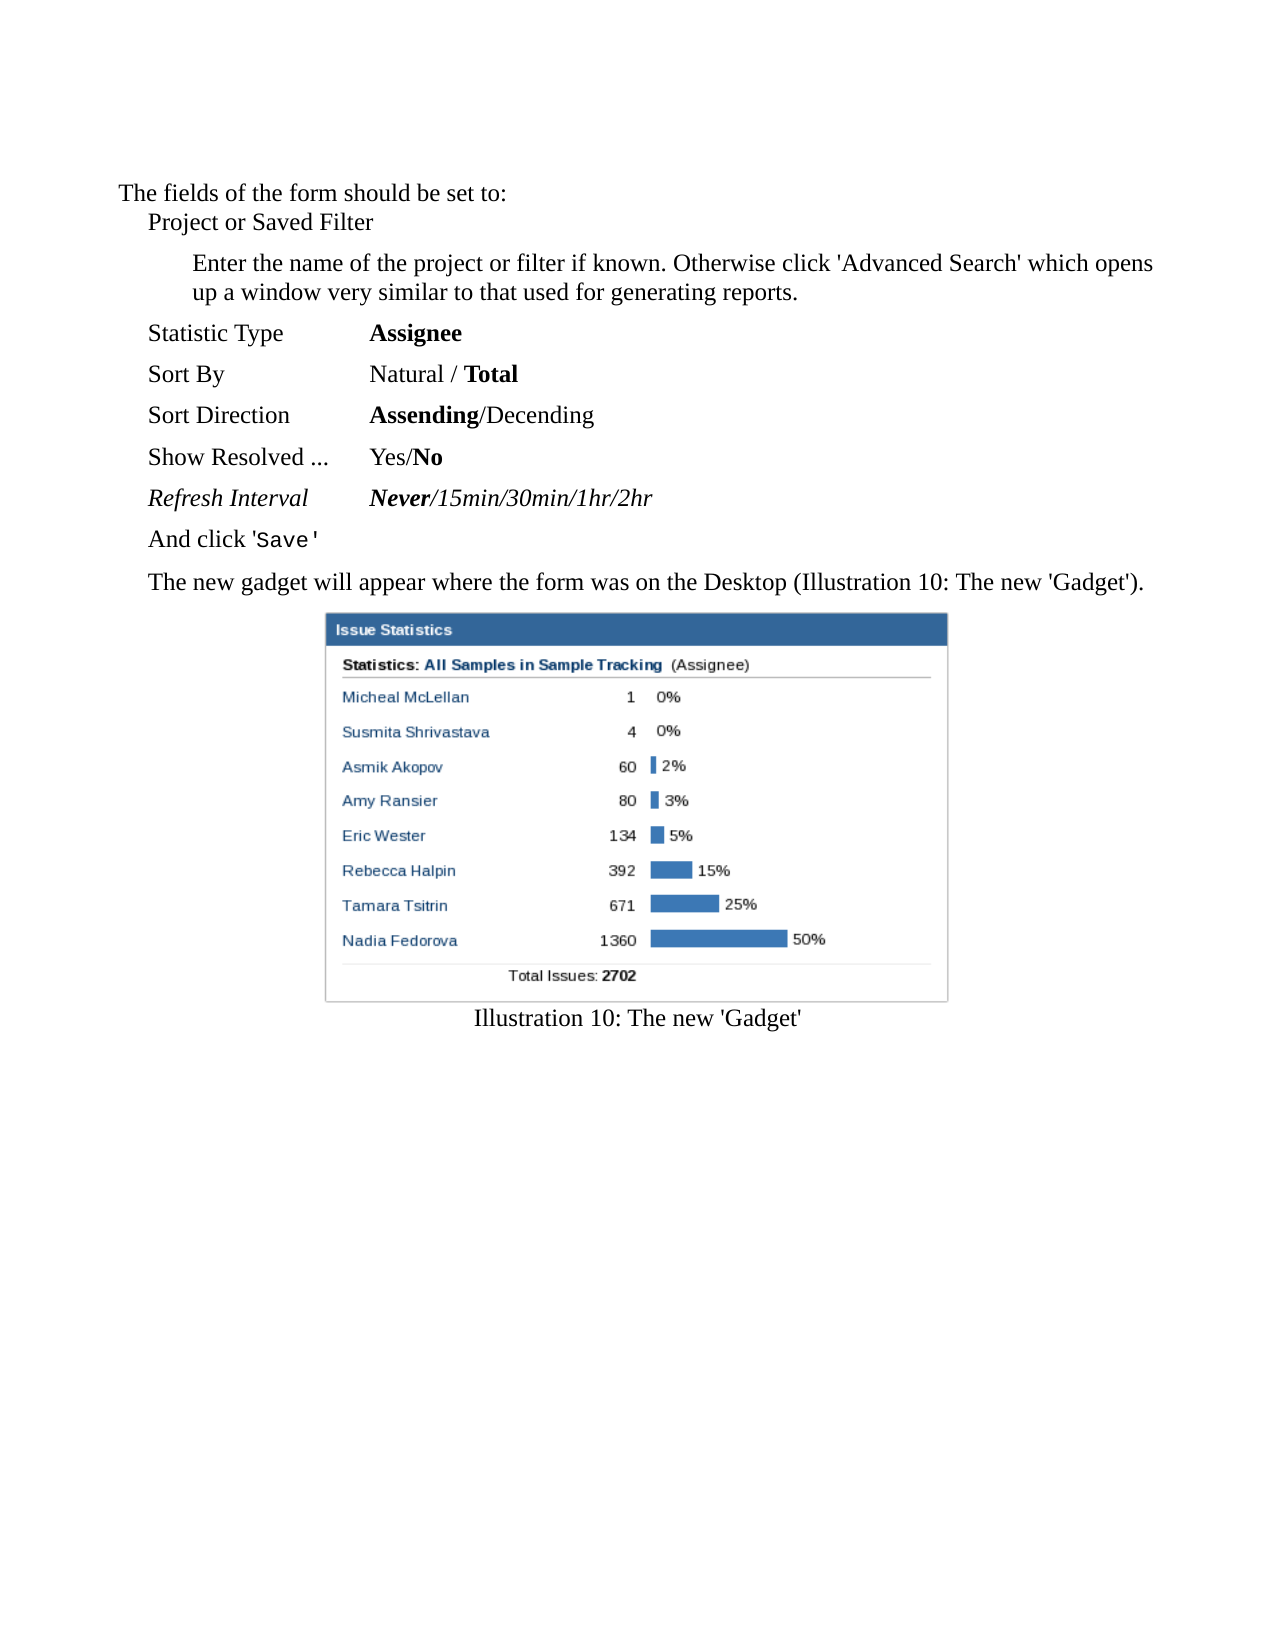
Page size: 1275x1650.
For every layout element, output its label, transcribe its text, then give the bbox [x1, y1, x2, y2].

table_cell Illustration 10: The new 'Gadget' [118, 608, 1157, 1044]
picture [321, 608, 954, 1004]
table_cell The new gadget will appear where the form was on the Desktop (Illustration 10: The new 'Gadget'). [118, 567, 1157, 608]
table_cell The fields of the form should be set to: Project or Saved Filter Enter the name of the project or filter if known. Otherwise click 'Advanced Search' which opens up a window very similar to that used for generating reports. Statistic Type Assignee Sort By Natural / Total Sort Direction Assending/Decending Show Resolved ... Yes/No Refresh Interval Never/15min/30min/1hr/2hr And click 'Save' [118, 178, 1157, 567]
